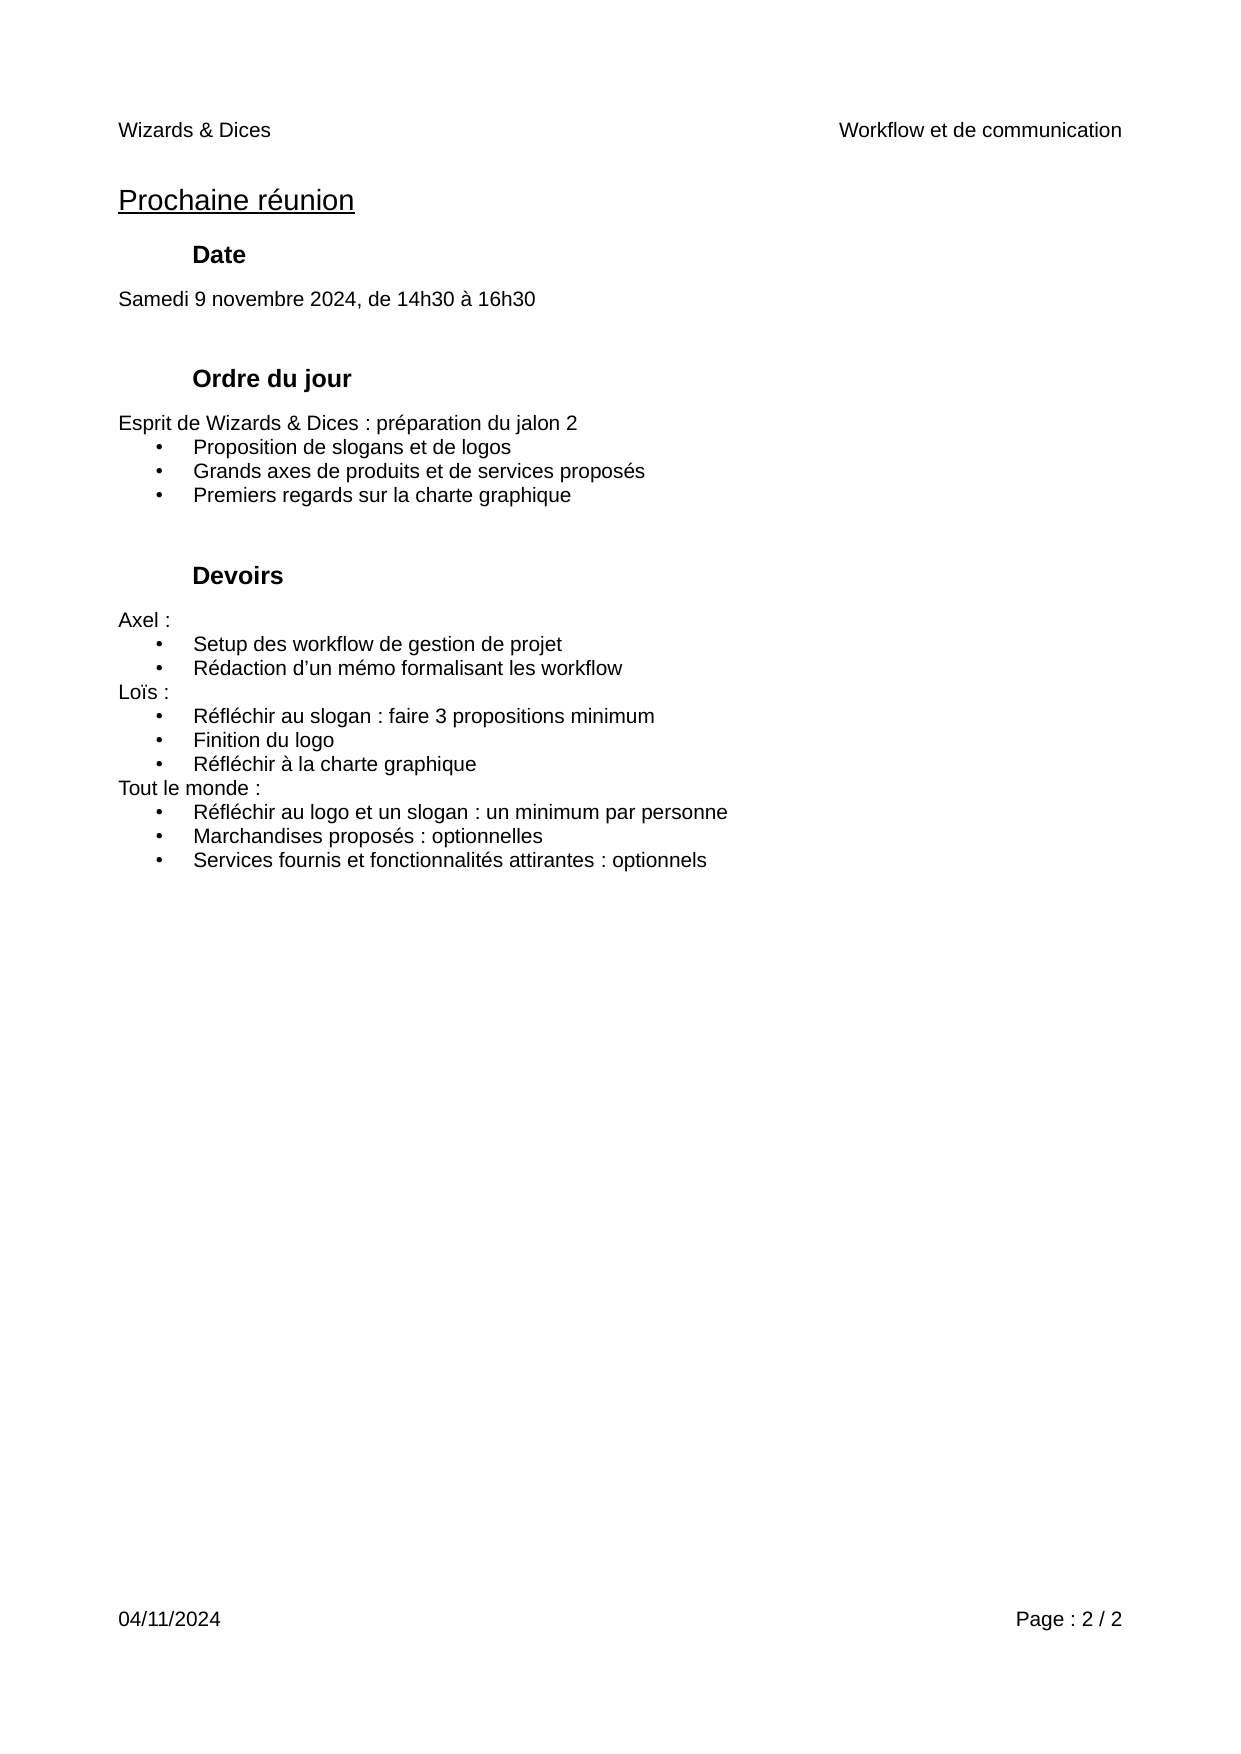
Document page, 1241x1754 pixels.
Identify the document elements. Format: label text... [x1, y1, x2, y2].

subtitle Devoirs [192, 561, 1122, 590]
list Finition du logo [156, 727, 1122, 752]
text Esprit de Wizards & Dices : préparation du jalon 2 [118, 411, 1122, 435]
list Réfléchir au logo et un slogan : un minimum par personne [156, 799, 1122, 824]
list Proposition de slogans et de logos [156, 435, 1122, 459]
list Rédaction d’un mémo formalisant les workflow [156, 655, 1122, 679]
text Axel : [118, 607, 1122, 631]
list Réfléchir au slogan : faire 3 propositions minimum [156, 703, 1122, 727]
subtitle Ordre du jour [192, 364, 1122, 393]
list Premiers regards sur la charte graphique [156, 483, 1122, 507]
list Services fournis et fonctionnalités attirantes : optionnels [156, 848, 1122, 872]
subtitle Date [192, 240, 1122, 269]
list Réfléchir à la charte graphique [156, 752, 1122, 776]
list Setup des workflow de gestion de projet [156, 631, 1122, 655]
text Tout le monde : [118, 776, 1122, 799]
subtitle Prochaine réunion [118, 183, 1122, 217]
text Samedi 9 novembre 2024, de 14h30 à 16h30 [118, 287, 1122, 311]
list Grands axes de produits et de services proposés [156, 459, 1122, 483]
text Loïs : [118, 679, 1122, 703]
list Marchandises proposés : optionnelles [156, 824, 1122, 848]
